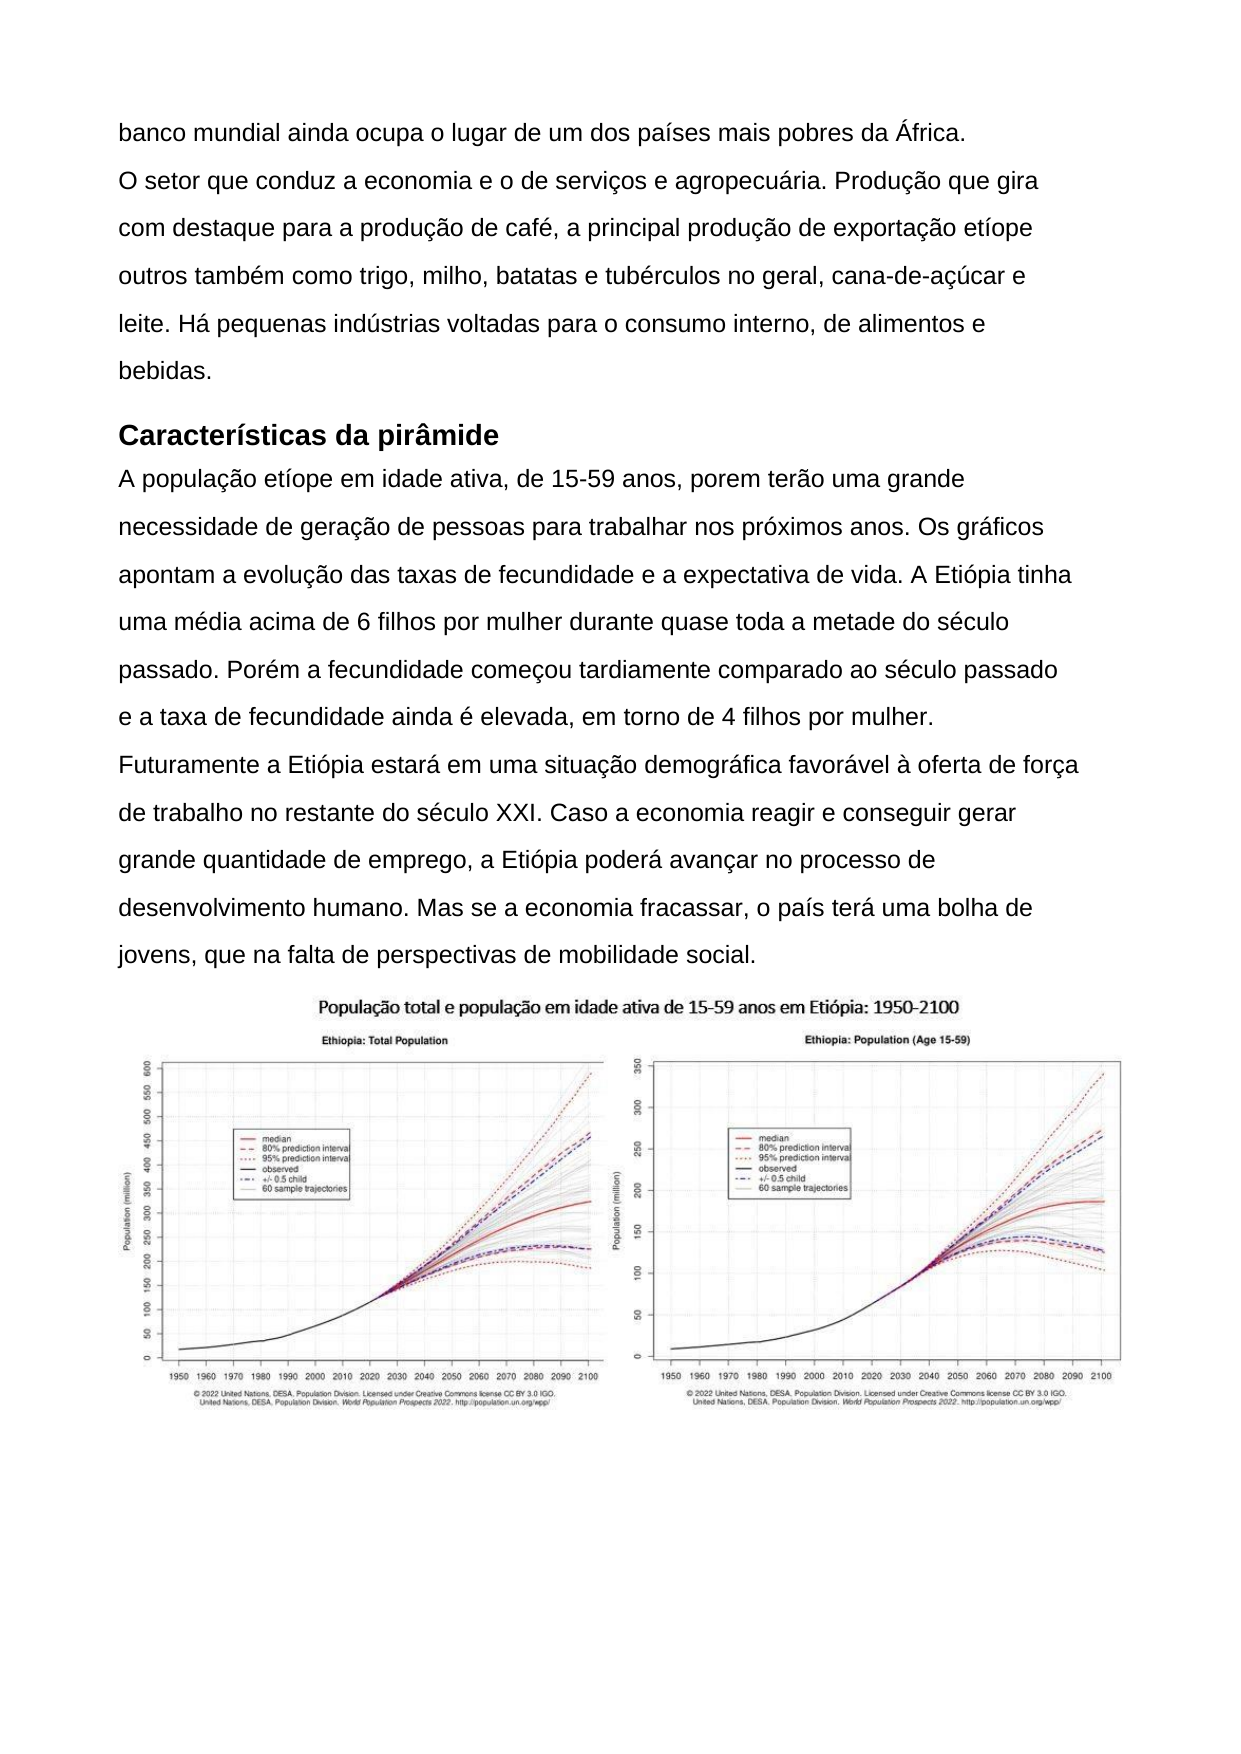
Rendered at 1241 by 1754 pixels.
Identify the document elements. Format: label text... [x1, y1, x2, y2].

text banco mundial ainda ocupa o lugar de um dos países mais pobres da África. [118, 118, 1122, 147]
text desenvolvimento humano. Mas se a economia fracassar, o país terá uma bolha de [118, 893, 1122, 922]
text apontam a evolução das taxas de fecundidade e a expectativa de vida. A Etiópia tinha [118, 559, 1122, 588]
text passado. Porém a fecundidade começou tardiamente comparado ao século passado [118, 655, 1122, 683]
picture [118, 988, 1123, 1412]
subtitle Características da pirâmide [118, 418, 1122, 452]
text e a taxa de fecundidade ainda é elevada, em torno de 4 filhos por mulher. [118, 702, 1122, 731]
text bebidas. [118, 356, 1122, 385]
text de trabalho no restante do século XXI. Caso a economia reagir e conseguir gerar [118, 798, 1122, 826]
text A população etíope em idade ativa, de 15-59 anos, porem terão uma grande [118, 464, 1122, 493]
text Futuramente a Etiópia estará em uma situação demográfica favorável à oferta de força [118, 750, 1122, 779]
text O setor que conduz a economia e o de serviços e agropecuária. Produção que gira [118, 166, 1122, 194]
text outros também como trigo, milho, batatas e tubérculos no geral, cana-de-açúcar e [118, 261, 1122, 290]
text uma média acima de 6 filhos por mulher durante quase toda a metade do século [118, 607, 1122, 636]
text grande quantidade de emprego, a Etiópia poderá avançar no processo de [118, 845, 1122, 874]
text leite. Há pequenas indústrias voltadas para o consumo interno, de alimentos e [118, 308, 1122, 337]
text jovens, que na falta de perspectivas de mobilidade social. [118, 940, 1122, 969]
text necessidade de geração de pessoas para trabalhar nos próximos anos. Os gráficos [118, 512, 1122, 541]
text com destaque para a produção de café, a principal produção de exportação etíope [118, 213, 1122, 242]
